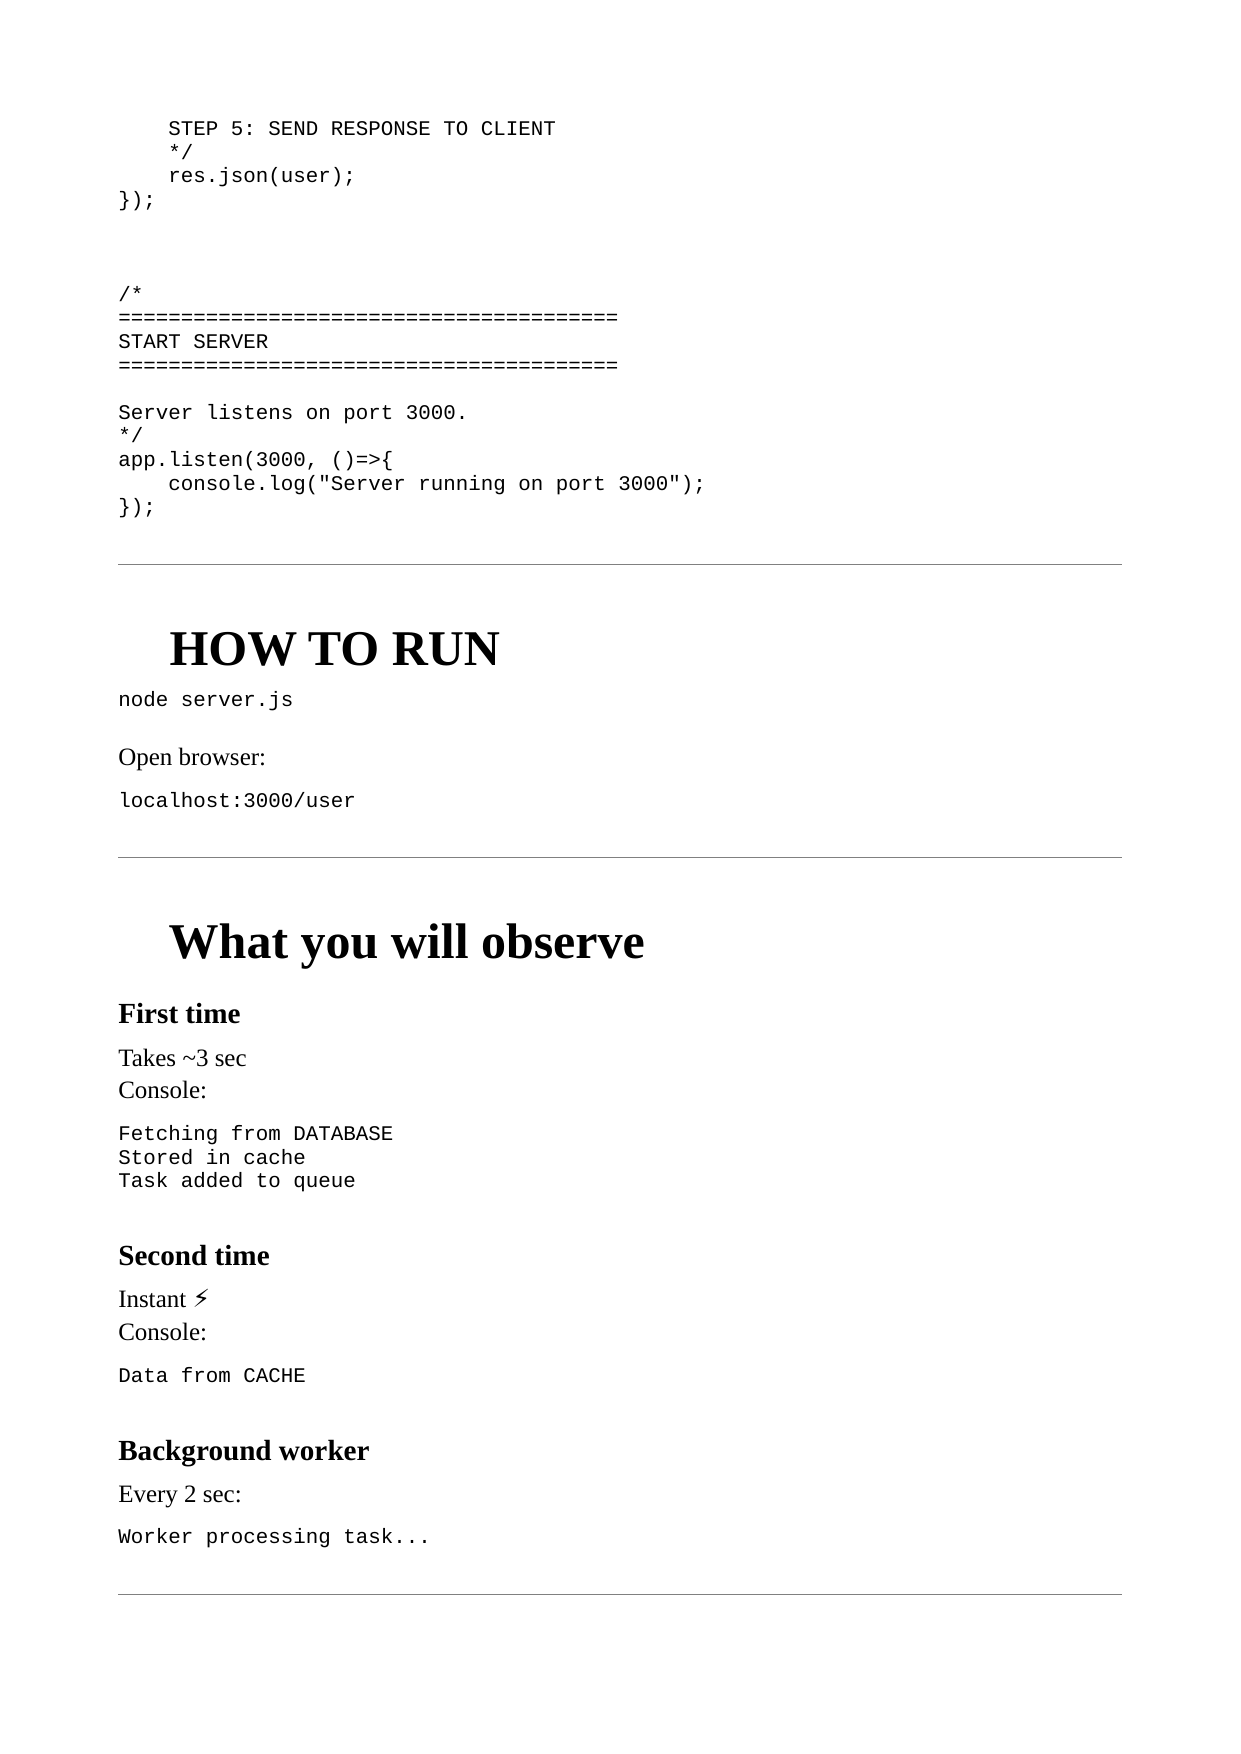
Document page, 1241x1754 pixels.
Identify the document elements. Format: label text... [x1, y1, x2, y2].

text app.listen(3000, ()=>{ [118, 449, 1122, 473]
text Data from CACHE [118, 1365, 1122, 1388]
text localhost:3000/user [118, 789, 1122, 813]
text Fetching from DATABASE [118, 1123, 1122, 1147]
text Task added to queue [118, 1171, 1122, 1194]
subtitle 🧠 What you will observe [118, 912, 1122, 969]
text Every 2 sec: [118, 1479, 1122, 1507]
text Worker processing task... [118, 1526, 1122, 1550]
text Takes ~3 sec Console: [118, 1043, 1122, 1104]
text */ [118, 426, 1122, 449]
text Instant ⚡ Console: [118, 1284, 1122, 1346]
text START SERVER [118, 331, 1122, 354]
text Stored in cache [118, 1147, 1122, 1171]
text /* [118, 284, 1122, 307]
text */ [118, 142, 1122, 165]
text ======================================== [118, 307, 1122, 331]
text Server listens on port 3000. [118, 402, 1122, 426]
text res.json(user); [118, 165, 1122, 189]
text Open browser: [118, 742, 1122, 771]
subtitle 🧠 HOW TO RUN [118, 619, 1122, 676]
text }); [118, 496, 1122, 520]
text ======================================== [118, 354, 1122, 378]
text console.log("Server running on port 3000"); [118, 473, 1122, 496]
subtitle Background worker [118, 1433, 1122, 1466]
text STEP 5: SEND RESPONSE TO CLIENT [118, 118, 1122, 142]
text node server.js [118, 689, 1122, 712]
subtitle Second time [118, 1238, 1122, 1272]
text }); [118, 189, 1122, 213]
subtitle First time [118, 997, 1122, 1030]
